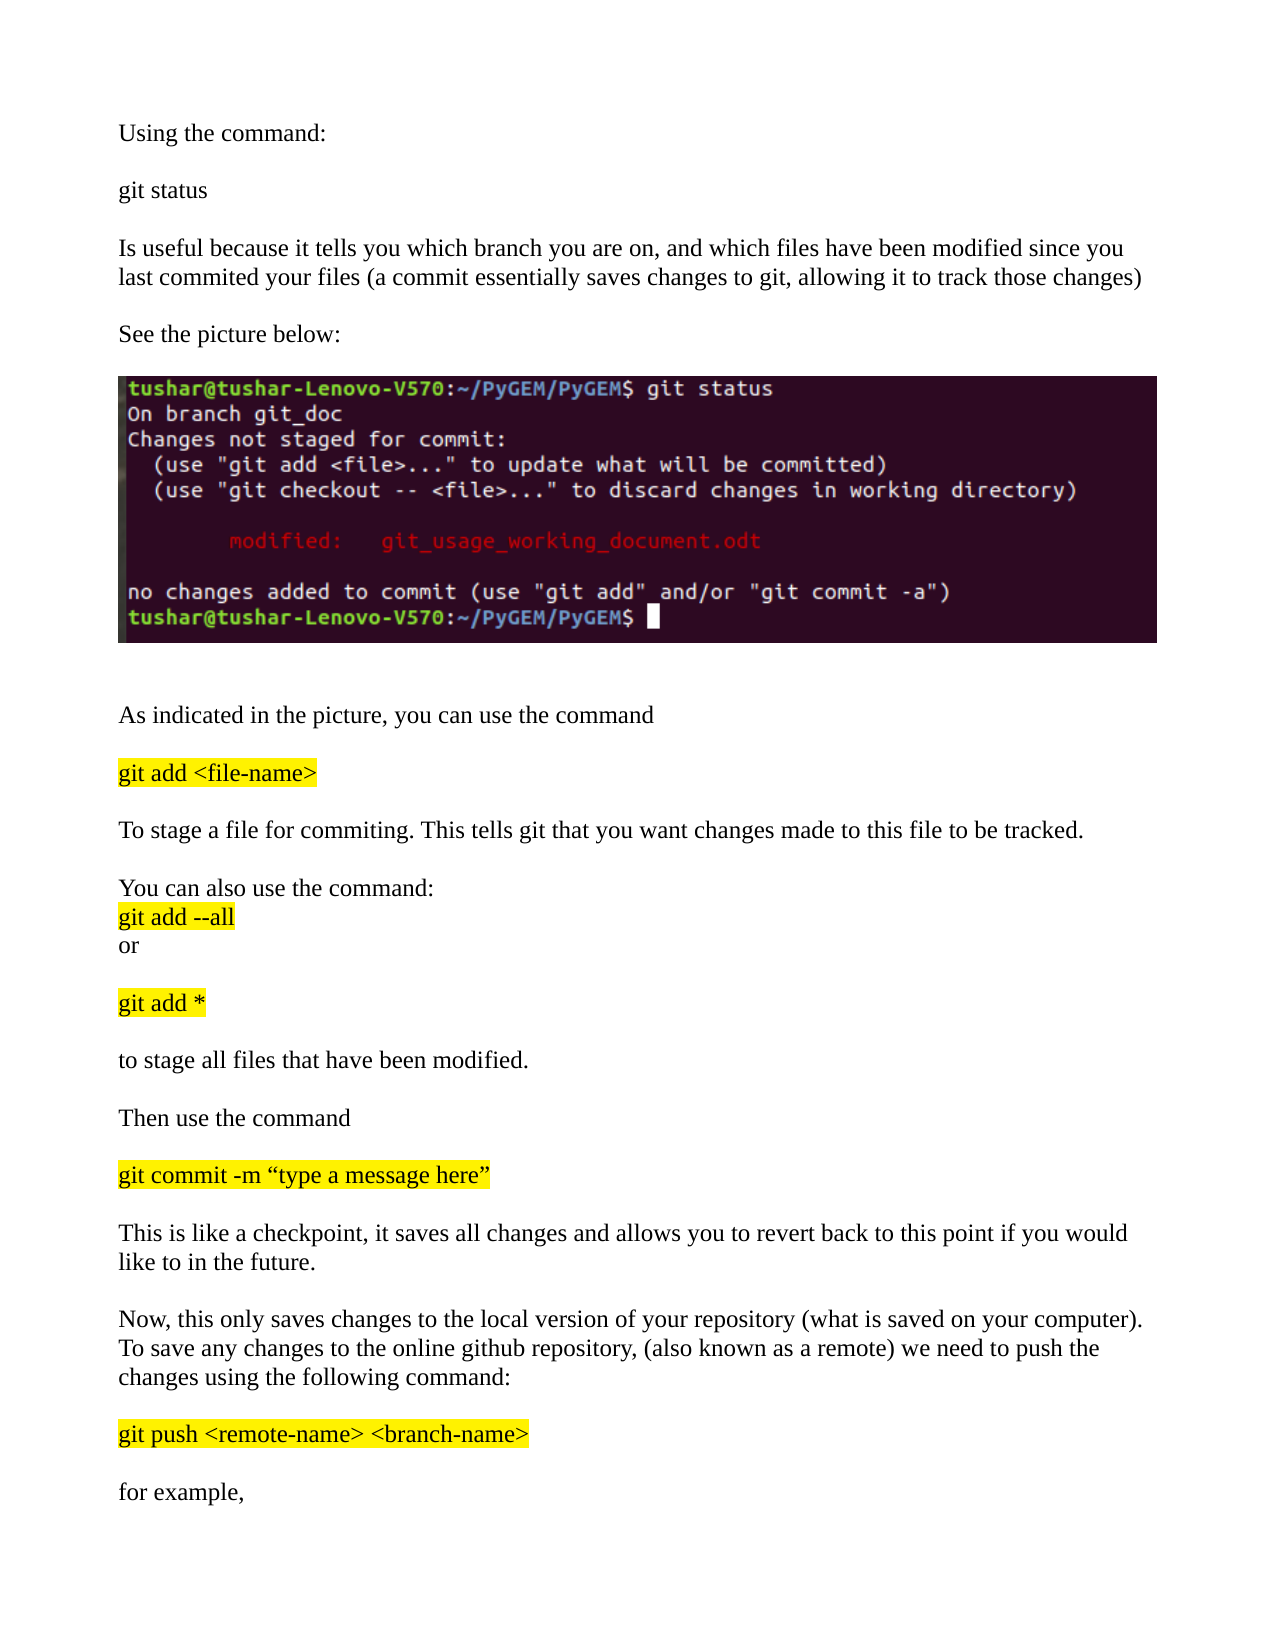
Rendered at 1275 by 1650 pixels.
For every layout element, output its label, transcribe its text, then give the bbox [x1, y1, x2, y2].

text See the picture below: [118, 319, 1157, 348]
text Now, this only saves changes to the local version of your repository (what is saved on your computer). To save any changes to the online github repository, (also known as a remote) we need to push the changes using the following command: [118, 1304, 1157, 1390]
text Using the command: [118, 118, 1157, 147]
text git add <file-name> [118, 758, 1157, 787]
text for example, [118, 1477, 1157, 1505]
text git status [118, 176, 1157, 204]
text Is useful because it tells you which branch you are on, and which files have been modified since you last commited your files (a commit essentially saves changes to git, allowing it to track those changes) [118, 233, 1157, 291]
text to stage all files that have been modified. [118, 1045, 1157, 1074]
text This is like a checkpoint, it saves all changes and allows you to revert back to this point if you would like to in the future. [118, 1218, 1157, 1275]
text or [118, 930, 1157, 959]
text git add * [118, 988, 1157, 1017]
text To stage a file for commiting. This tells git that you want changes made to this file to be tracked. [118, 815, 1157, 844]
text Then use the command [118, 1103, 1157, 1132]
text git commit -m “type a message here” [118, 1160, 1157, 1189]
text git push <remote-name> <branch-name> [118, 1419, 1157, 1448]
text git add --all [118, 902, 1157, 930]
text You can also use the command: [118, 873, 1157, 902]
picture [118, 376, 1157, 643]
text As indicated in the picture, you can use the command [118, 700, 1157, 729]
